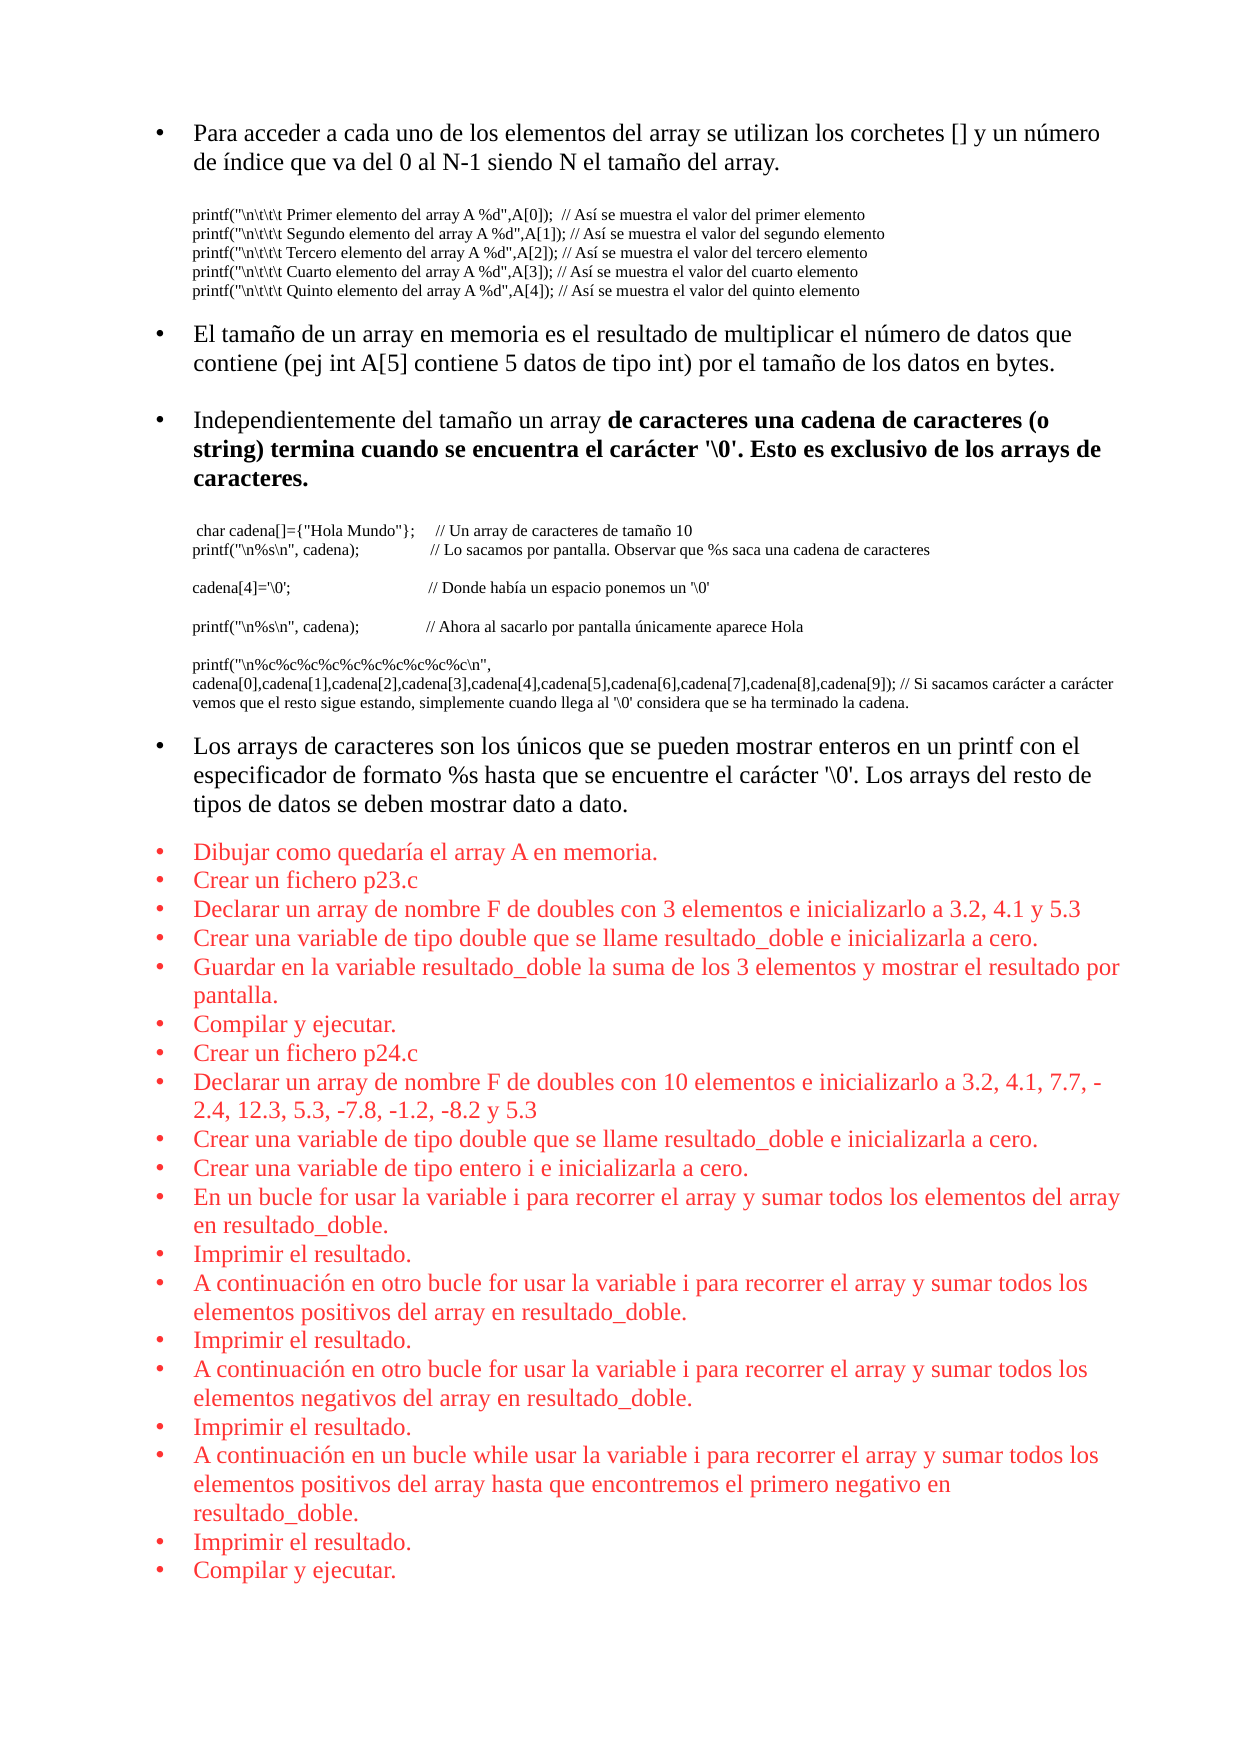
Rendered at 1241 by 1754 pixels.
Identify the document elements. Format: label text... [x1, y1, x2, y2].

list Declarar un array de nombre F de doubles con 10 elementos e inicializarlo a 3.2, 4.1, 7.7, -2.4, 12.3, 5.3, -7.8, -1.2, -8.2 y 5.3 [156, 1067, 1122, 1124]
text printf("\n%s\n", cadena); // Lo sacamos por pantalla. Observar que %s saca una cadena de caracteres [192, 540, 1122, 559]
list Para acceder a cada uno de los elementos del array se utilizan los corchetes [] y un número de índice que va del 0 al N-1 siendo N el tamaño del array. [156, 118, 1122, 176]
list El tamaño de un array en memoria es el resultado de multiplicar el número de datos que contiene (pej int A[5] contiene 5 datos de tipo int) por el tamaño de los datos en bytes. [156, 319, 1122, 377]
list Imprimir el resultado. [156, 1412, 1122, 1441]
text printf("\n\t\t\t Cuarto elemento del array A %d",A[3]); // Así se muestra el valor del cuarto elemento [118, 262, 1122, 281]
list Dibujar como quedaría el array A en memoria. [156, 837, 1122, 866]
list Declarar un array de nombre F de doubles con 3 elementos e inicializarlo a 3.2, 4.1 y 5.3 [156, 894, 1122, 923]
list Imprimir el resultado. [156, 1527, 1122, 1556]
list A continuación en un bucle while usar la variable i para recorrer el array y sumar todos los elementos positivos del array hasta que encontremos el primero negativo en resultado_doble. [156, 1441, 1122, 1527]
list Guardar en la variable resultado_doble la suma de los 3 elementos y mostrar el resultado por pantalla. [156, 952, 1122, 1009]
text char cadena[]={"Hola Mundo"}; // Un array de caracteres de tamaño 10 [192, 521, 1122, 540]
list Crear una variable de tipo double que se llame resultado_doble e inicializarla a cero. [156, 923, 1122, 952]
list A continuación en otro bucle for usar la variable i para recorrer el array y sumar todos los elementos negativos del array en resultado_doble. [156, 1354, 1122, 1412]
text printf("\n\t\t\t Primer elemento del array A %d",A[0]); // Así se muestra el valor del primer elemento [118, 204, 1122, 223]
list Imprimir el resultado. [156, 1239, 1122, 1268]
text printf("\n\t\t\t Segundo elemento del array A %d",A[1]); // Así se muestra el valor del segundo elemento [192, 223, 1122, 243]
list Imprimir el resultado. [156, 1326, 1122, 1354]
list Crear un fichero p23.c [156, 866, 1122, 894]
text printf("\n%s\n", cadena); // Ahora al sacarlo por pantalla únicamente aparece Hola [192, 616, 1122, 636]
list Independientemente del tamaño un array de caracteres una cadena de caracteres (o string) termina cuando se encuentra el carácter '\0'. Esto es exclusivo de los arrays de caracteres. [156, 406, 1122, 492]
text printf("\n%c%c%c%c%c%c%c%c%c%c\n", cadena[0],cadena[1],cadena[2],cadena[3],cadena[4],cadena[5],cadena[6],cadena[7],cadena[8],cadena[9]); // Si sacamos carácter a carácter vemos que el resto sigue estando, simplemente cuando llega al '\0' considera que se ha terminado la cadena. [192, 655, 1122, 712]
list Crear una variable de tipo double que se llame resultado_doble e inicializarla a cero. [156, 1124, 1122, 1153]
list En un bucle for usar la variable i para recorrer el array y sumar todos los elementos del array en resultado_doble. [156, 1182, 1122, 1239]
text printf("\n\t\t\t Tercero elemento del array A %d",A[2]); // Así se muestra el valor del tercero elemento [118, 243, 1122, 262]
list Crear un fichero p24.c [156, 1038, 1122, 1067]
text cadena[4]='\0'; // Donde había un espacio ponemos un '\0' [192, 578, 1122, 597]
list Compilar y ejecutar. [156, 1556, 1122, 1584]
list A continuación en otro bucle for usar la variable i para recorrer el array y sumar todos los elementos positivos del array en resultado_doble. [156, 1268, 1122, 1326]
list Los arrays de caracteres son los únicos que se pueden mostrar enteros en un printf con el especificador de formato %s hasta que se encuentre el carácter '\0'. Los arrays del resto de tipos de datos se deben mostrar dato a dato. [156, 731, 1122, 818]
list Crear una variable de tipo entero i e inicializarla a cero. [156, 1153, 1122, 1182]
text printf("\n\t\t\t Quinto elemento del array A %d",A[4]); // Así se muestra el valor del quinto elemento [118, 281, 1122, 300]
list Compilar y ejecutar. [156, 1009, 1122, 1038]
